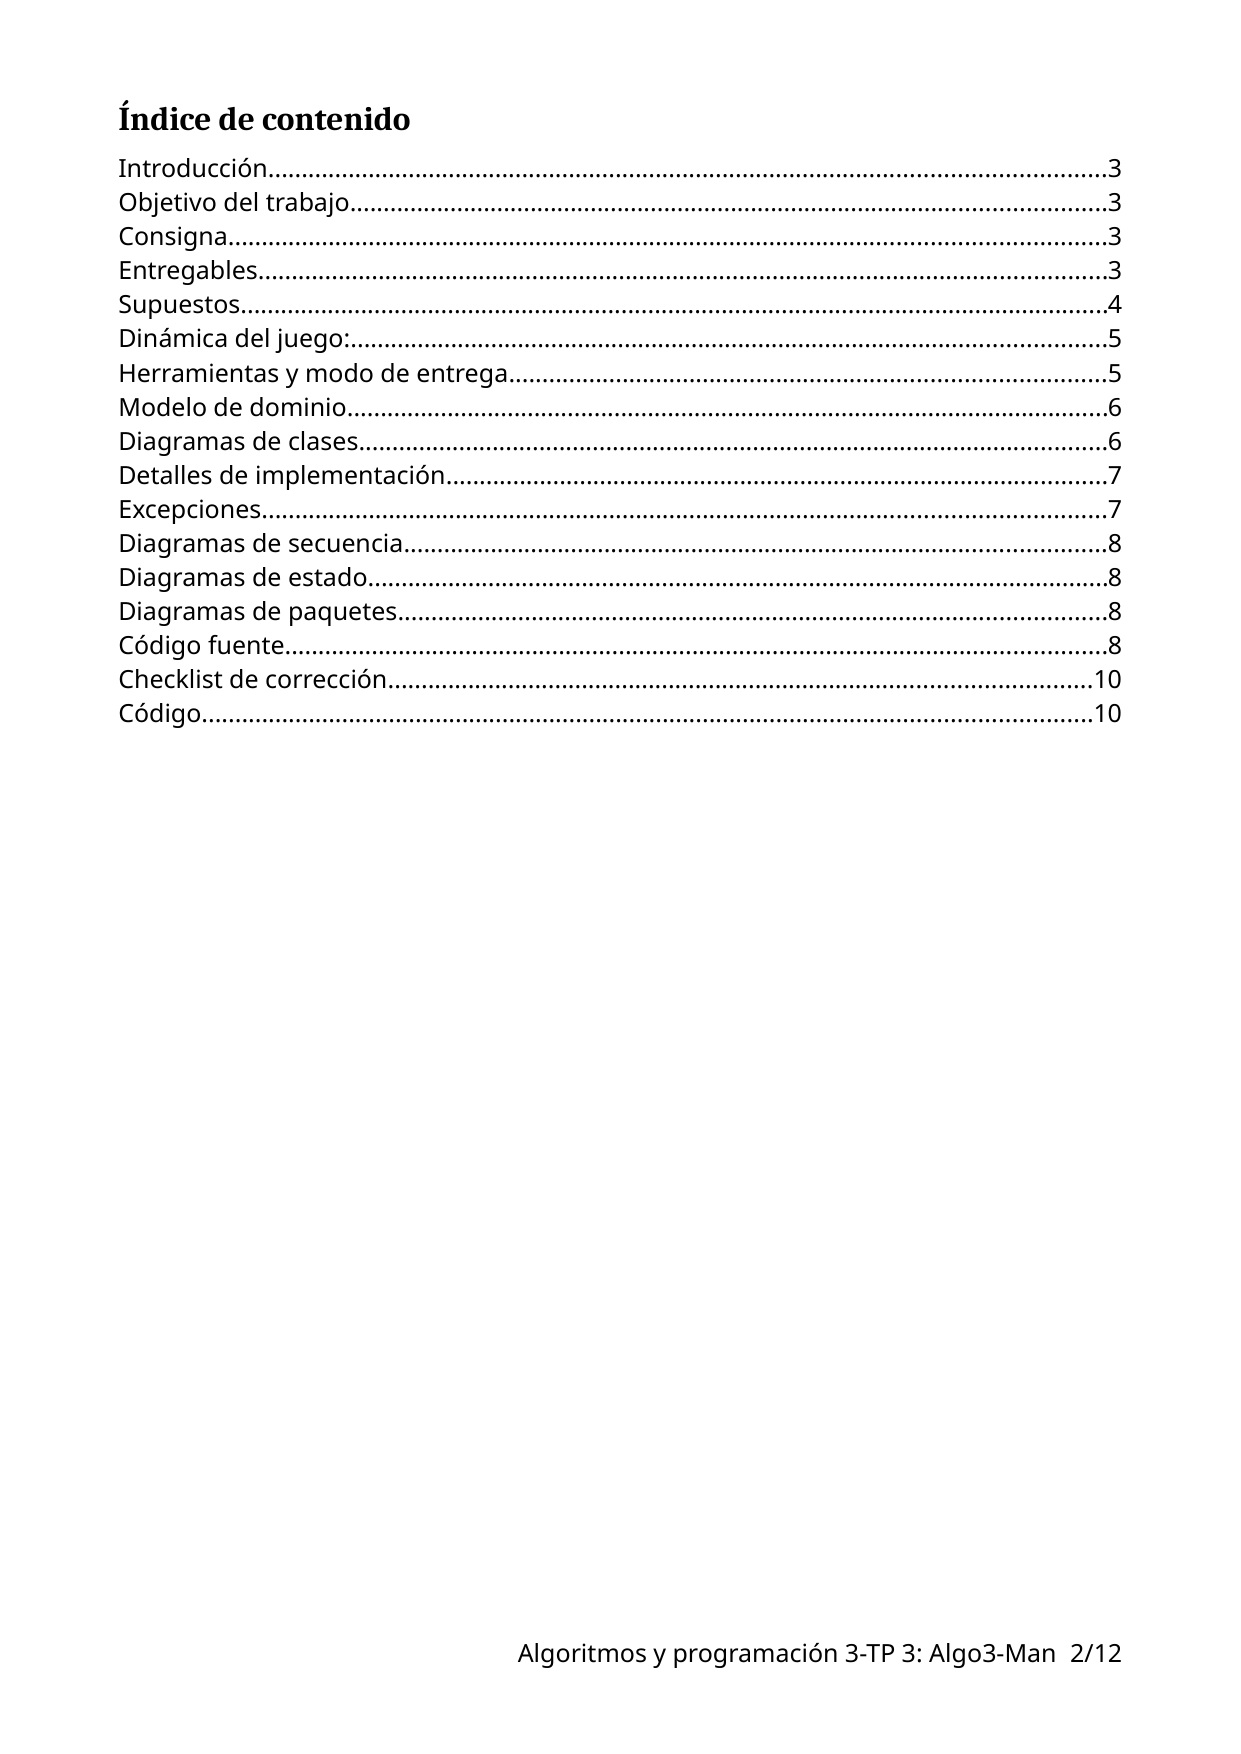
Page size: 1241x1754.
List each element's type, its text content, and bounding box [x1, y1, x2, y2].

text Diagramas de paquetes 8 [118, 594, 1122, 628]
text Checklist de corrección 10 [118, 662, 1122, 696]
text Diagramas de clases 6 [118, 423, 1122, 457]
text Código 10 [118, 696, 1122, 730]
text Consigna 3 [118, 219, 1122, 253]
text Dinámica del juego: 5 [118, 321, 1122, 355]
text Modelo de dominio 6 [118, 389, 1122, 423]
text Supuestos 4 [118, 287, 1122, 321]
subtitle Índice de contenido [118, 100, 1122, 138]
text Objetivo del trabajo 3 [118, 185, 1122, 219]
text Introducción 3 [118, 151, 1122, 185]
text Herramientas y modo de entrega 5 [118, 355, 1122, 389]
text Código fuente 8 [118, 628, 1122, 662]
text Entregables 3 [118, 253, 1122, 287]
text Diagramas de estado 8 [118, 559, 1122, 594]
text Detalles de implementación 7 [118, 457, 1122, 491]
text Excepciones 7 [118, 491, 1122, 526]
text Diagramas de secuencia 8 [118, 526, 1122, 559]
